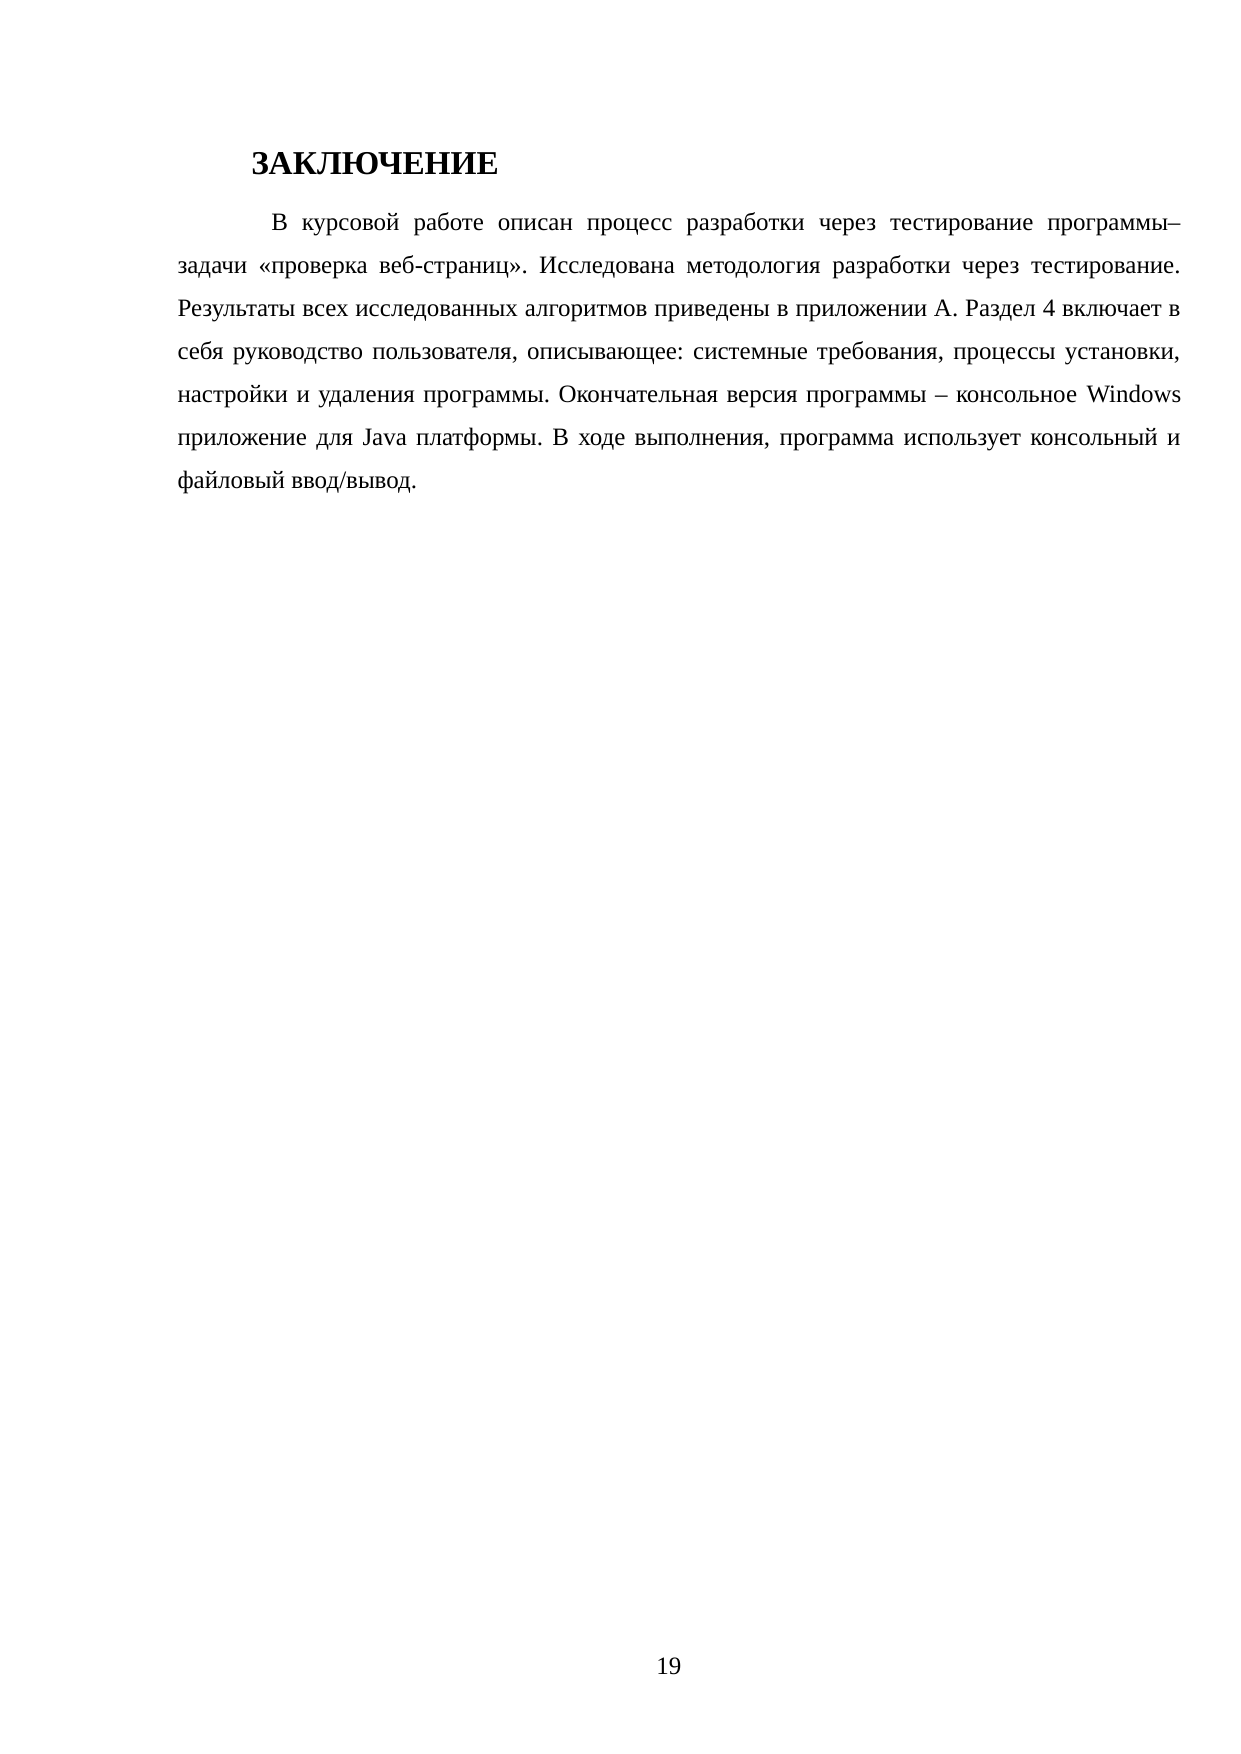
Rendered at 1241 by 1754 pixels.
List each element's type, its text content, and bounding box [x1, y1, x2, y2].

subtitle ЗАКЛЮЧЕНИЕ [177, 143, 1181, 181]
text В курсовой работе описан процесс разработки через тестирование программы–задачи «проверка веб-страниц». Исследована методология разработки через тестирование. Результаты всех исследованных алгоритмов приведены в приложении А. Раздел 4 включает в себя руководство пользователя, описывающее: системные требования, процессы установки, настройки и удаления программы. Окончательная версия программы – консольное Windows приложение для Java платформы. В ходе выполнения, программа использует консольный и файловый ввод/вывод. [177, 207, 1181, 494]
